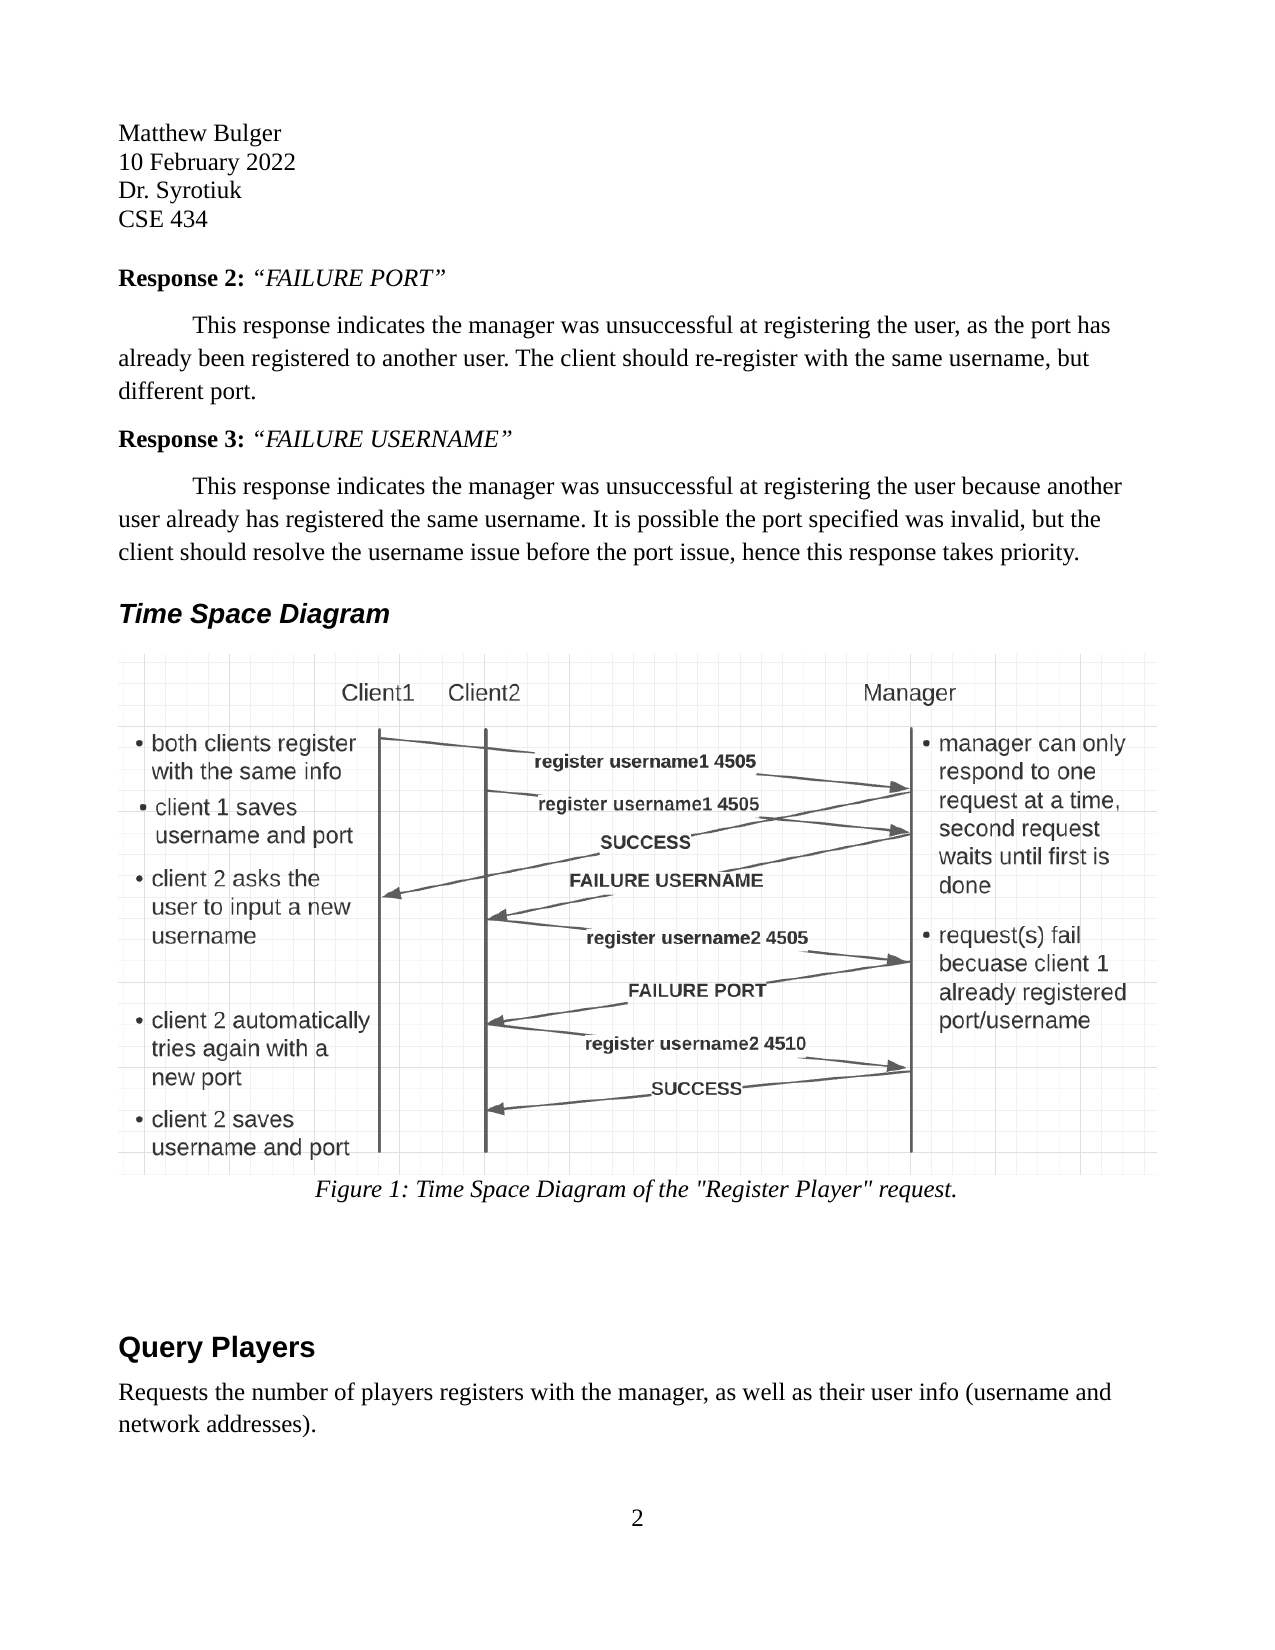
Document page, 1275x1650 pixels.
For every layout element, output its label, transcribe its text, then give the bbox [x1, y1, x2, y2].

picture [118, 654, 1157, 1175]
text Figure 1: Time Space Diagram of the "Register Player" request. [118, 1175, 1157, 1203]
text Requests the number of players registers with the manager, as well as their user info (username and network addresses). [118, 1377, 1157, 1438]
text This response indicates the manager was unsuccessful at registering the user, as the port has already been registered to another user. The client should re-register with the same username, but different port. [118, 310, 1157, 405]
subtitle Query Players [118, 1330, 1157, 1364]
subtitle Time Space Diagram [118, 598, 1157, 629]
text Response 3: “FAILURE USERNAME” [118, 424, 1157, 453]
text Response 2: “FAILURE PORT” [118, 263, 1157, 291]
text This response indicates the manager was unsuccessful at registering the user because another user already has registered the same username. It is possible the port specified was invalid, but the client should resolve the username issue before the port issue, hence this response takes priority. [118, 471, 1157, 566]
